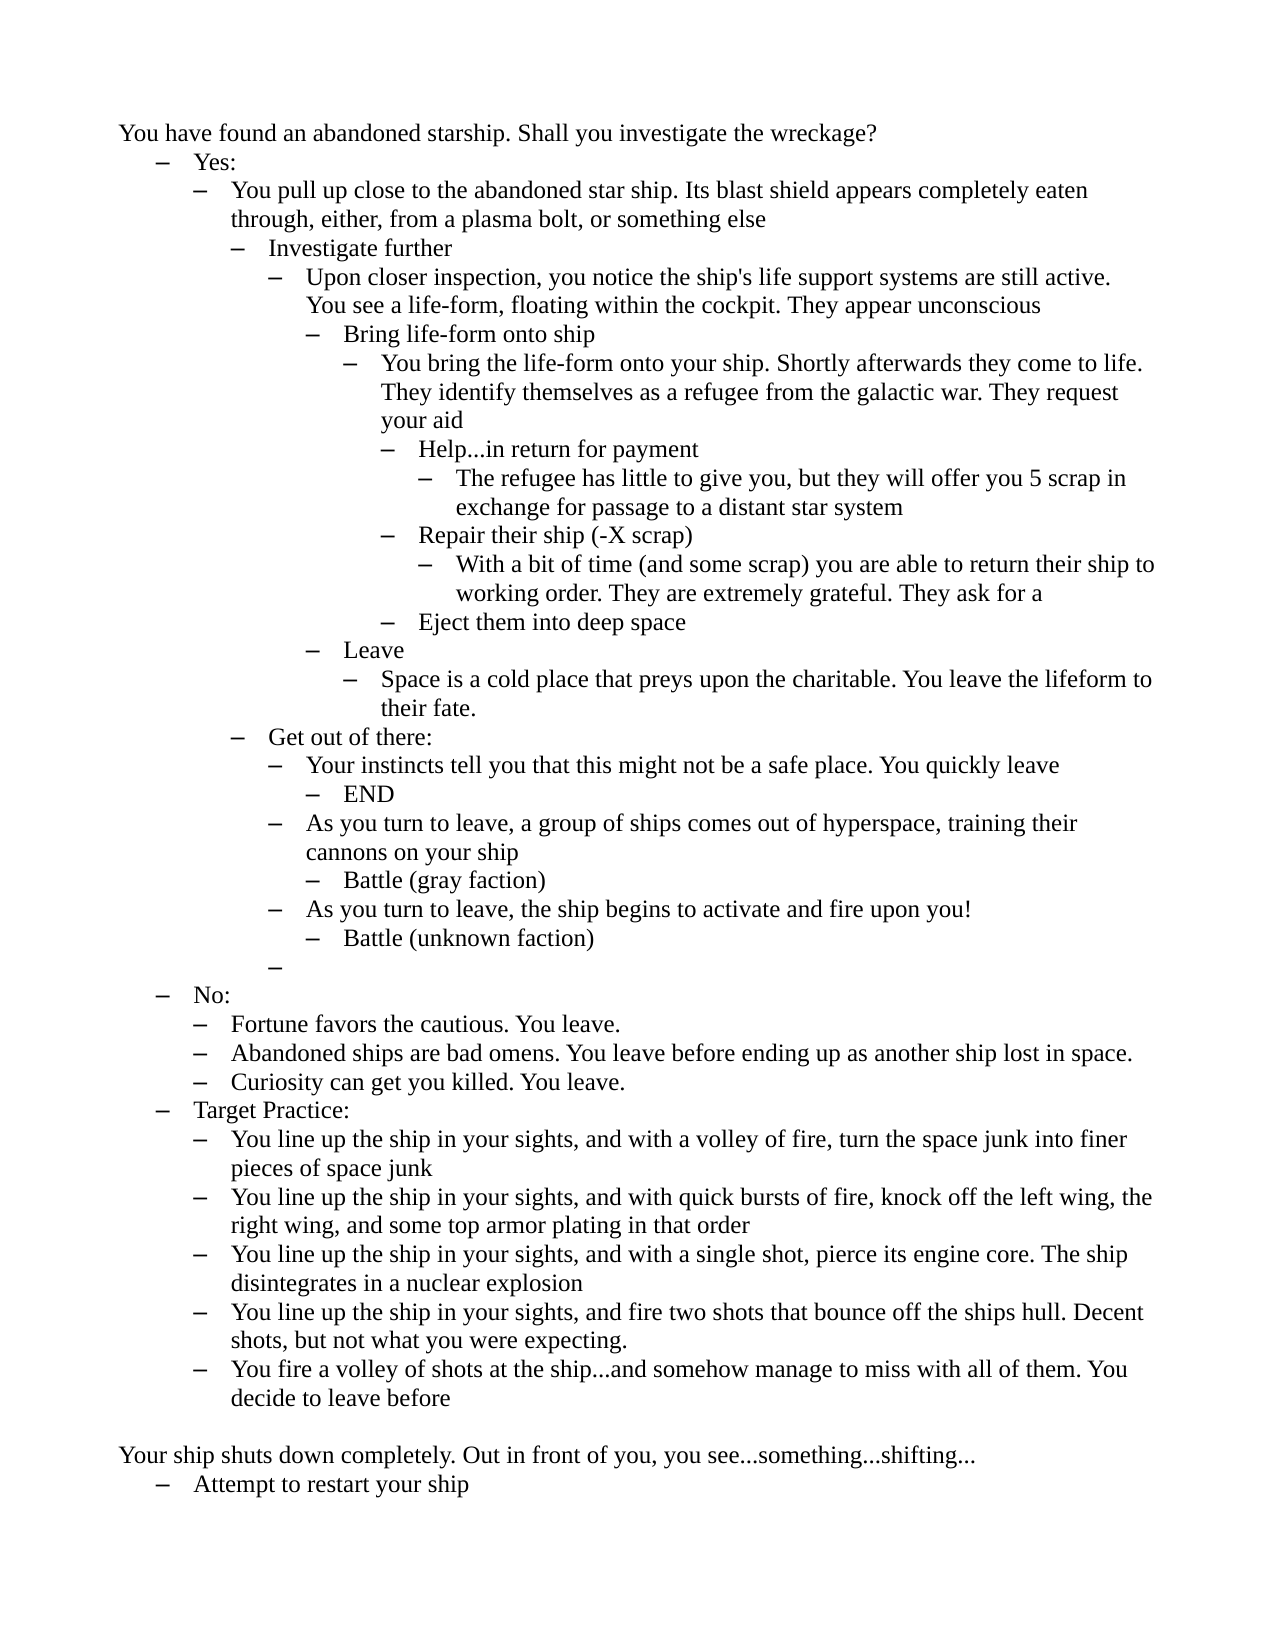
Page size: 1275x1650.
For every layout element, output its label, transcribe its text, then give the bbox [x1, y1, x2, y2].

list Curiosity can get you killed. You leave. [193, 1067, 1157, 1096]
list END [306, 779, 1157, 808]
list Attempt to restart your ship [156, 1469, 1157, 1498]
list The refugee has little to give you, but they will offer you 5 scrap in exchange for passage to a distant star system [418, 463, 1157, 521]
text Your ship shuts down completely. Out in front of you, you see...something...shifting... [118, 1441, 1157, 1469]
list Target Practice: [156, 1096, 1157, 1124]
list Leave [306, 636, 1157, 664]
list You fire a volley of shots at the ship...and somehow manage to miss with all of them. You decide to leave before [193, 1354, 1157, 1412]
list Abandoned ships are bad omens. You leave before ending up as another ship lost in space. [193, 1038, 1157, 1067]
list Fortune favors the cautious. You leave. [193, 1009, 1157, 1038]
list Help...in return for payment [381, 434, 1157, 463]
list Upon closer inspection, you notice the ship's life support systems are still active. You see a life-form, floating within the cockpit. They appear unconscious [268, 262, 1157, 319]
list Get out of there: [231, 722, 1157, 751]
list Battle (unknown faction) [306, 923, 1157, 952]
text You have found an abandoned starship. Shall you investigate the wreckage? [118, 118, 1157, 147]
list Yes: [156, 147, 1157, 176]
list Space is a cold place that preys upon the charitable. You leave the lifeform to their fate. [343, 664, 1157, 722]
list As you turn to leave, a group of ships comes out of hyperspace, training their cannons on your ship [268, 808, 1157, 866]
list You line up the ship in your sights, and with a volley of fire, turn the space junk into finer pieces of space junk [193, 1124, 1157, 1182]
list As you turn to leave, the ship begins to activate and fire upon you! [268, 894, 1157, 923]
list You pull up close to the abandoned star ship. Its blast shield appears completely eaten through, either, from a plasma bolt, or something else [193, 176, 1157, 233]
list Battle (gray faction) [306, 866, 1157, 894]
list With a bit of time (and some scrap) you are able to return their ship to working order. They are extremely grateful. They ask for a [418, 549, 1157, 607]
list You line up the ship in your sights, and with a single shot, pierce its engine core. The ship disintegrates in a nuclear explosion [193, 1239, 1157, 1297]
list No: [156, 981, 1157, 1009]
list Bring life-form onto ship [306, 319, 1157, 348]
list Eject them into deep space [381, 607, 1157, 636]
list Repair their ship (-X scrap) [381, 521, 1157, 549]
list You bring the life-form onto your ship. Shortly afterwards they come to life. They identify themselves as a refugee from the galactic war. They request your aid [343, 348, 1157, 434]
list You line up the ship in your sights, and fire two shots that bounce off the ships hull. Decent shots, but not what you were expecting. [193, 1297, 1157, 1354]
list Investigate further [231, 233, 1157, 262]
list You line up the ship in your sights, and with quick bursts of fire, knock off the left wing, the right wing, and some top armor plating in that order [193, 1182, 1157, 1239]
list Your instincts tell you that this might not be a safe place. You quickly leave [268, 751, 1157, 779]
